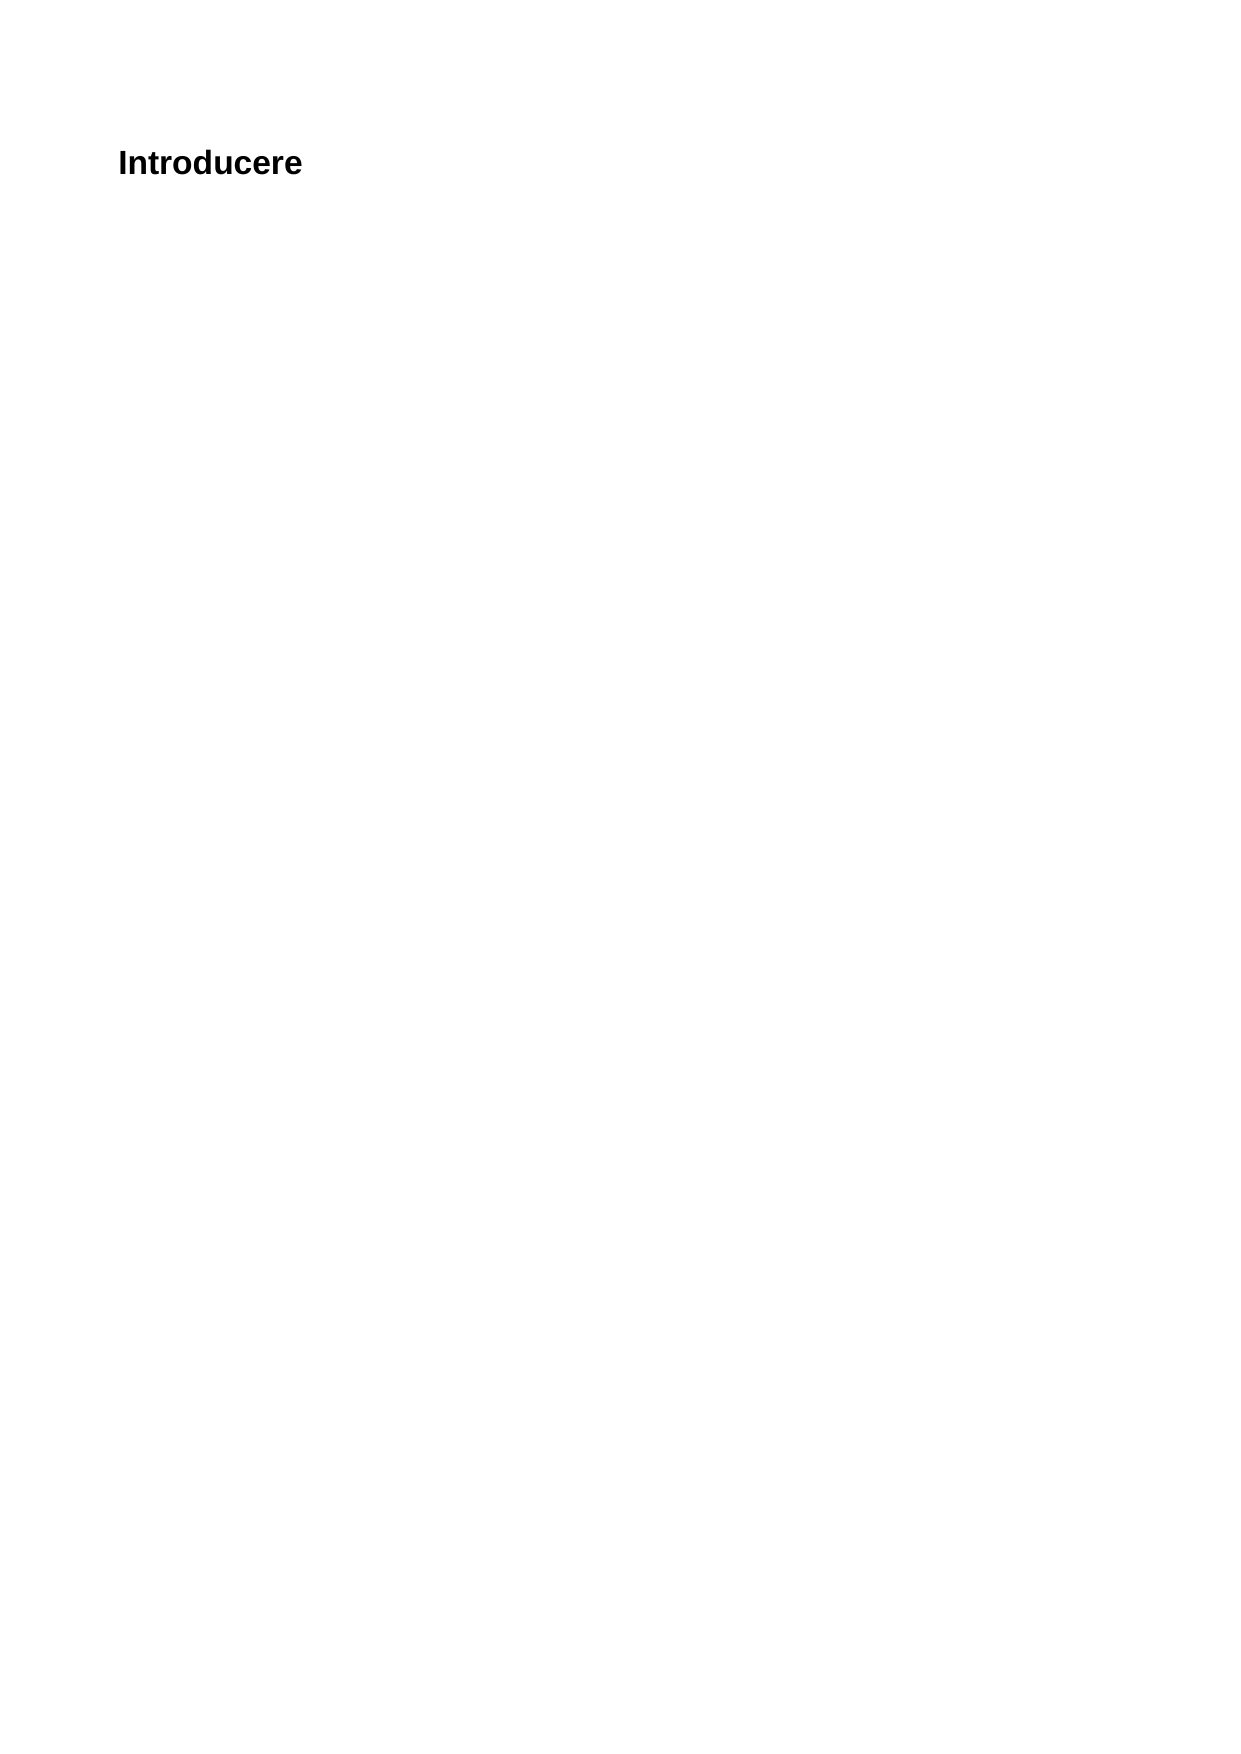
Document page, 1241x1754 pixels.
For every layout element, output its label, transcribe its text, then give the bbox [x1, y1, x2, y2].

subtitle Introducere [118, 143, 1122, 182]
